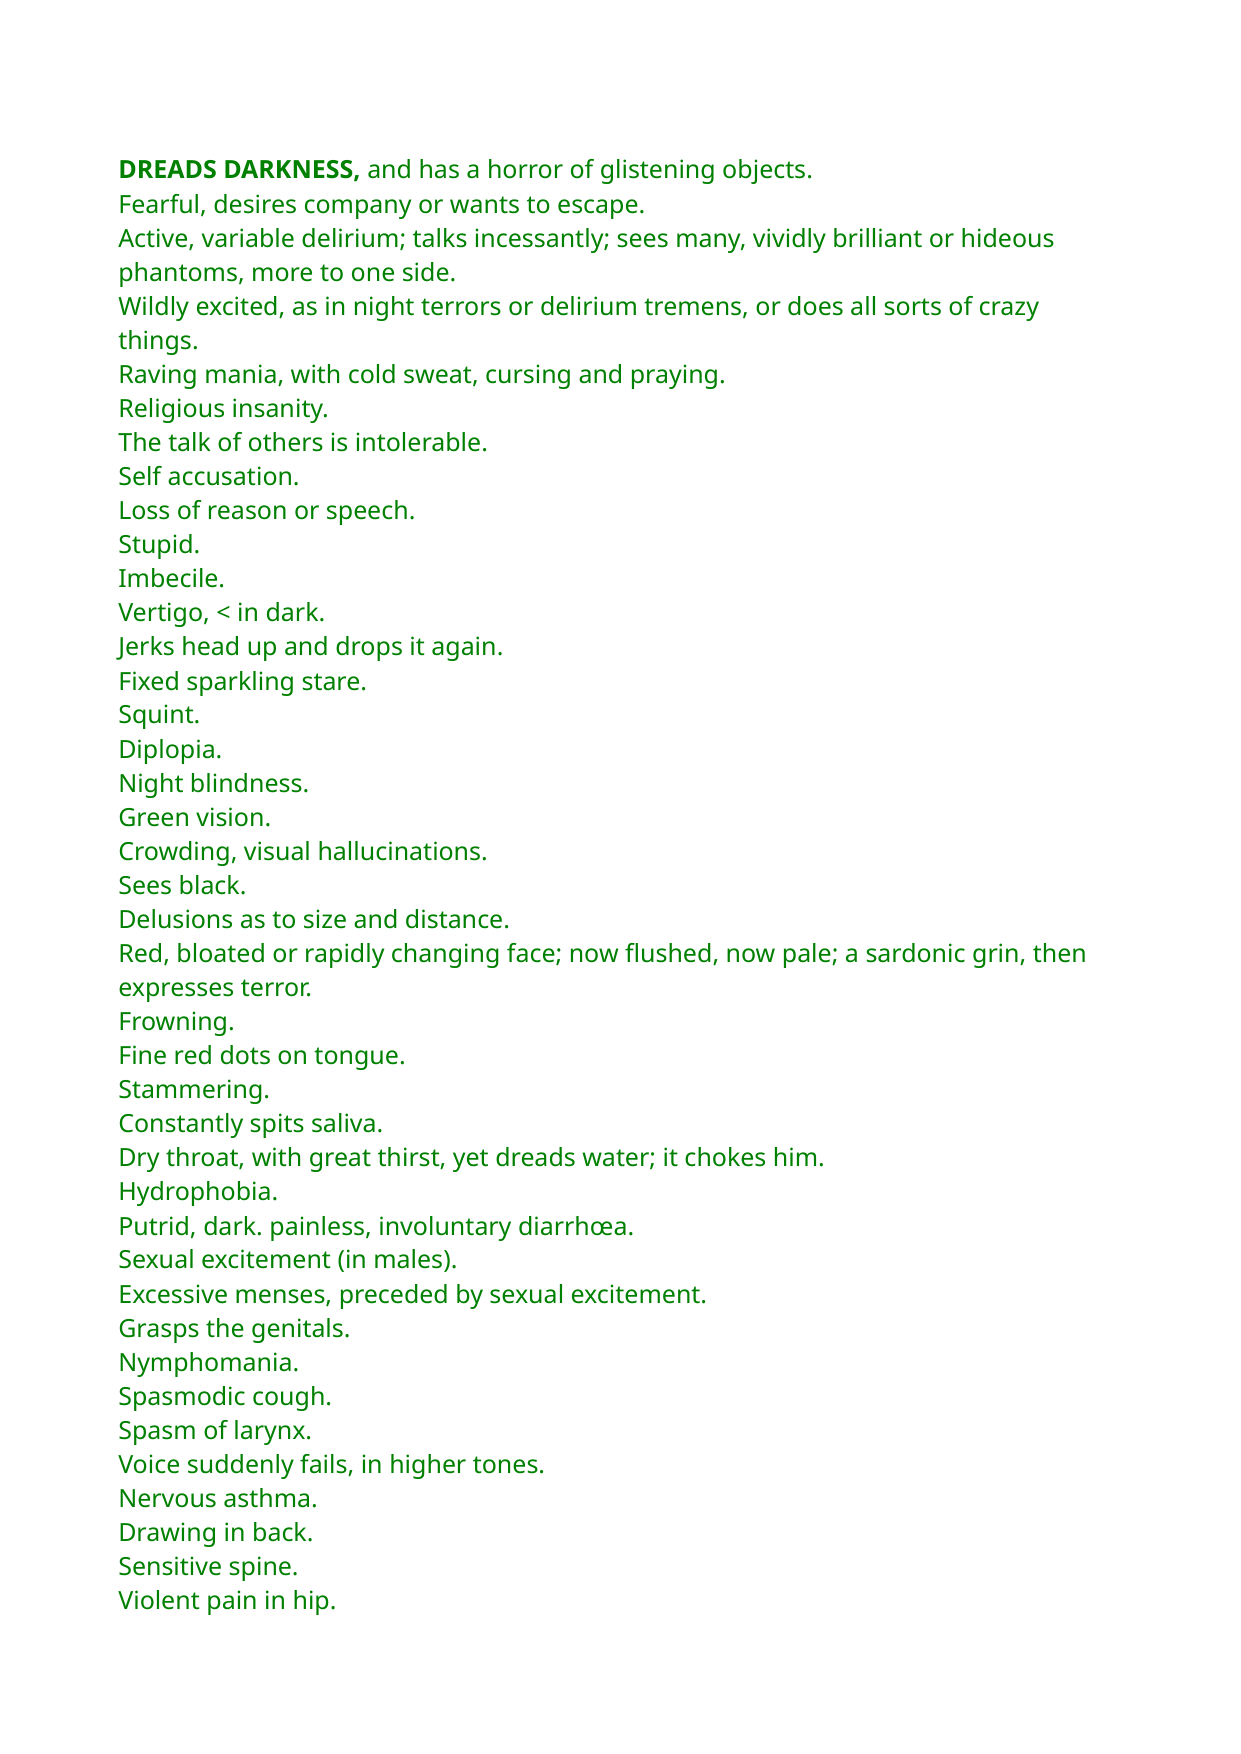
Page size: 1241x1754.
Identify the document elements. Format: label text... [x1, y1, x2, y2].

text The talk of others is intolerable. [118, 425, 1122, 459]
text Putrid, dark. painless, involuntary diarrhœa. [118, 1208, 1122, 1242]
text Frowning. [118, 1004, 1122, 1038]
text Vertigo, < in dark. [118, 595, 1122, 629]
text Religious insanity. [118, 391, 1122, 425]
text Constantly spits saliva. [118, 1106, 1122, 1140]
text Sensitive spine. [118, 1549, 1122, 1583]
text Loss of reason or speech. [118, 493, 1122, 527]
text Delusions as to size and distance. [118, 902, 1122, 936]
text Raving mania, with cold sweat, cursing and praying. [118, 357, 1122, 391]
text Sexual excitement (in males). [118, 1242, 1122, 1276]
text Stupid. [118, 527, 1122, 561]
text Fixed sparkling stare. [118, 663, 1122, 697]
text Spasmodic cough. [118, 1378, 1122, 1412]
text Wildly excited, as in night terrors or delirium tremens, or does all sorts of crazy things. [118, 288, 1122, 357]
text Sees black. [118, 867, 1122, 902]
text Violent pain in hip. [118, 1583, 1122, 1617]
text Fearful, desires company or wants to escape. [118, 186, 1122, 220]
text DREADS DARKNESS, and has a horror of glistening objects. [118, 152, 1122, 186]
text Red, bloated or rapidly changing face; now flushed, now pale; a sardonic grin, then expresses terror. [118, 936, 1122, 1004]
text Hydrophobia. [118, 1174, 1122, 1208]
text Nervous asthma. [118, 1481, 1122, 1515]
text Night blindness. [118, 765, 1122, 799]
text Nymphomania. [118, 1344, 1122, 1378]
text Imbecile. [118, 561, 1122, 595]
text Spasm of larynx. [118, 1412, 1122, 1447]
text Active, variable delirium; talks incessantly; sees many, vividly brilliant or hideous phantoms, more to one side. [118, 220, 1122, 288]
text Excessive menses, preceded by sexual excitement. [118, 1276, 1122, 1310]
text Jerks head up and drops it again. [118, 629, 1122, 663]
text Drawing in back. [118, 1515, 1122, 1549]
text Self accusation. [118, 459, 1122, 493]
text Crowding, visual hallucinations. [118, 833, 1122, 867]
text Grasps the genitals. [118, 1310, 1122, 1344]
text Diplopia. [118, 731, 1122, 765]
text Stammering. [118, 1072, 1122, 1106]
text Squint. [118, 697, 1122, 731]
text Dry throat, with great thirst, yet dreads water; it chokes him. [118, 1140, 1122, 1174]
text Voice suddenly fails, in higher tones. [118, 1447, 1122, 1481]
text Green vision. [118, 799, 1122, 833]
text Fine red dots on tongue. [118, 1038, 1122, 1072]
